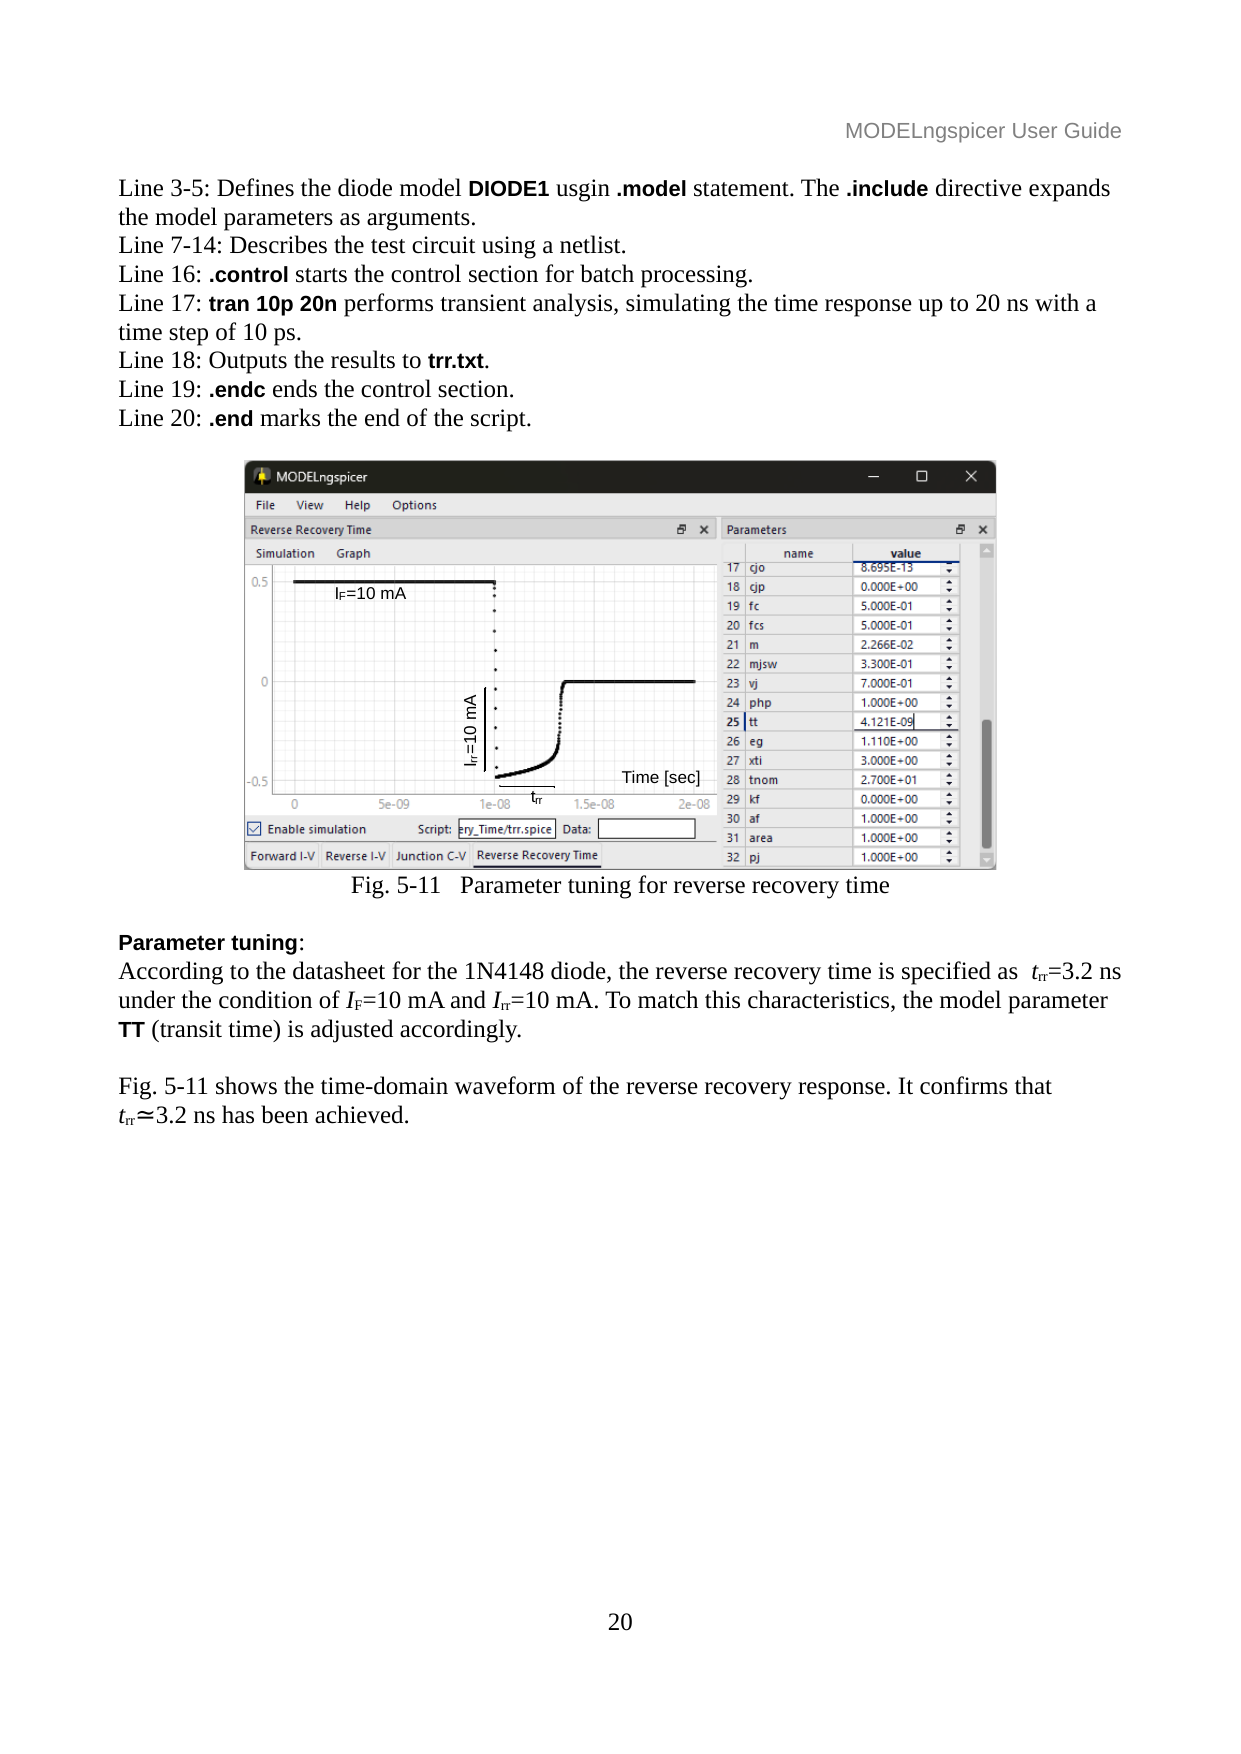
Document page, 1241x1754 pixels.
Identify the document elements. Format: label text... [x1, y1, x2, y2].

text Line 16: .control starts the control section for batch processing. [118, 259, 1122, 288]
text Line 3-5: Defines the diode model DIODE1 usgin .model statement. The .include directive expands the model parameters as arguments. [118, 173, 1122, 230]
text Line 17: tran 10p 20n performs transient analysis, simulating the time response up to 20 ns with a time step of 10 ps. [118, 288, 1122, 345]
text Fig. 5-11 shows the time-domain waveform of the reverse recovery response. It confirms that trr≃3.2 ns has been achieved. [118, 1071, 1122, 1129]
text Line 19: .endc ends the control section. [118, 374, 1122, 403]
text Parameter tuning: [118, 927, 1122, 956]
text According to the datasheet for the 1N4148 diode, the reverse recovery time is specified as trr=3.2 ns under the condition of IF=10 mA and Irr=10 mA. To match this characteristics, the model parameter TT (transit time) is adjusted accordingly. [118, 956, 1122, 1042]
text Line 7-14: Describes the test circuit using a netlist. [118, 230, 1122, 259]
text Line 20: .end marks the end of the script. [118, 403, 1122, 432]
text Line 18: Outputs the results to trr.txt. [118, 345, 1122, 374]
text Fig. 5-11 Parameter tuning for reverse recovery time [118, 460, 1122, 899]
